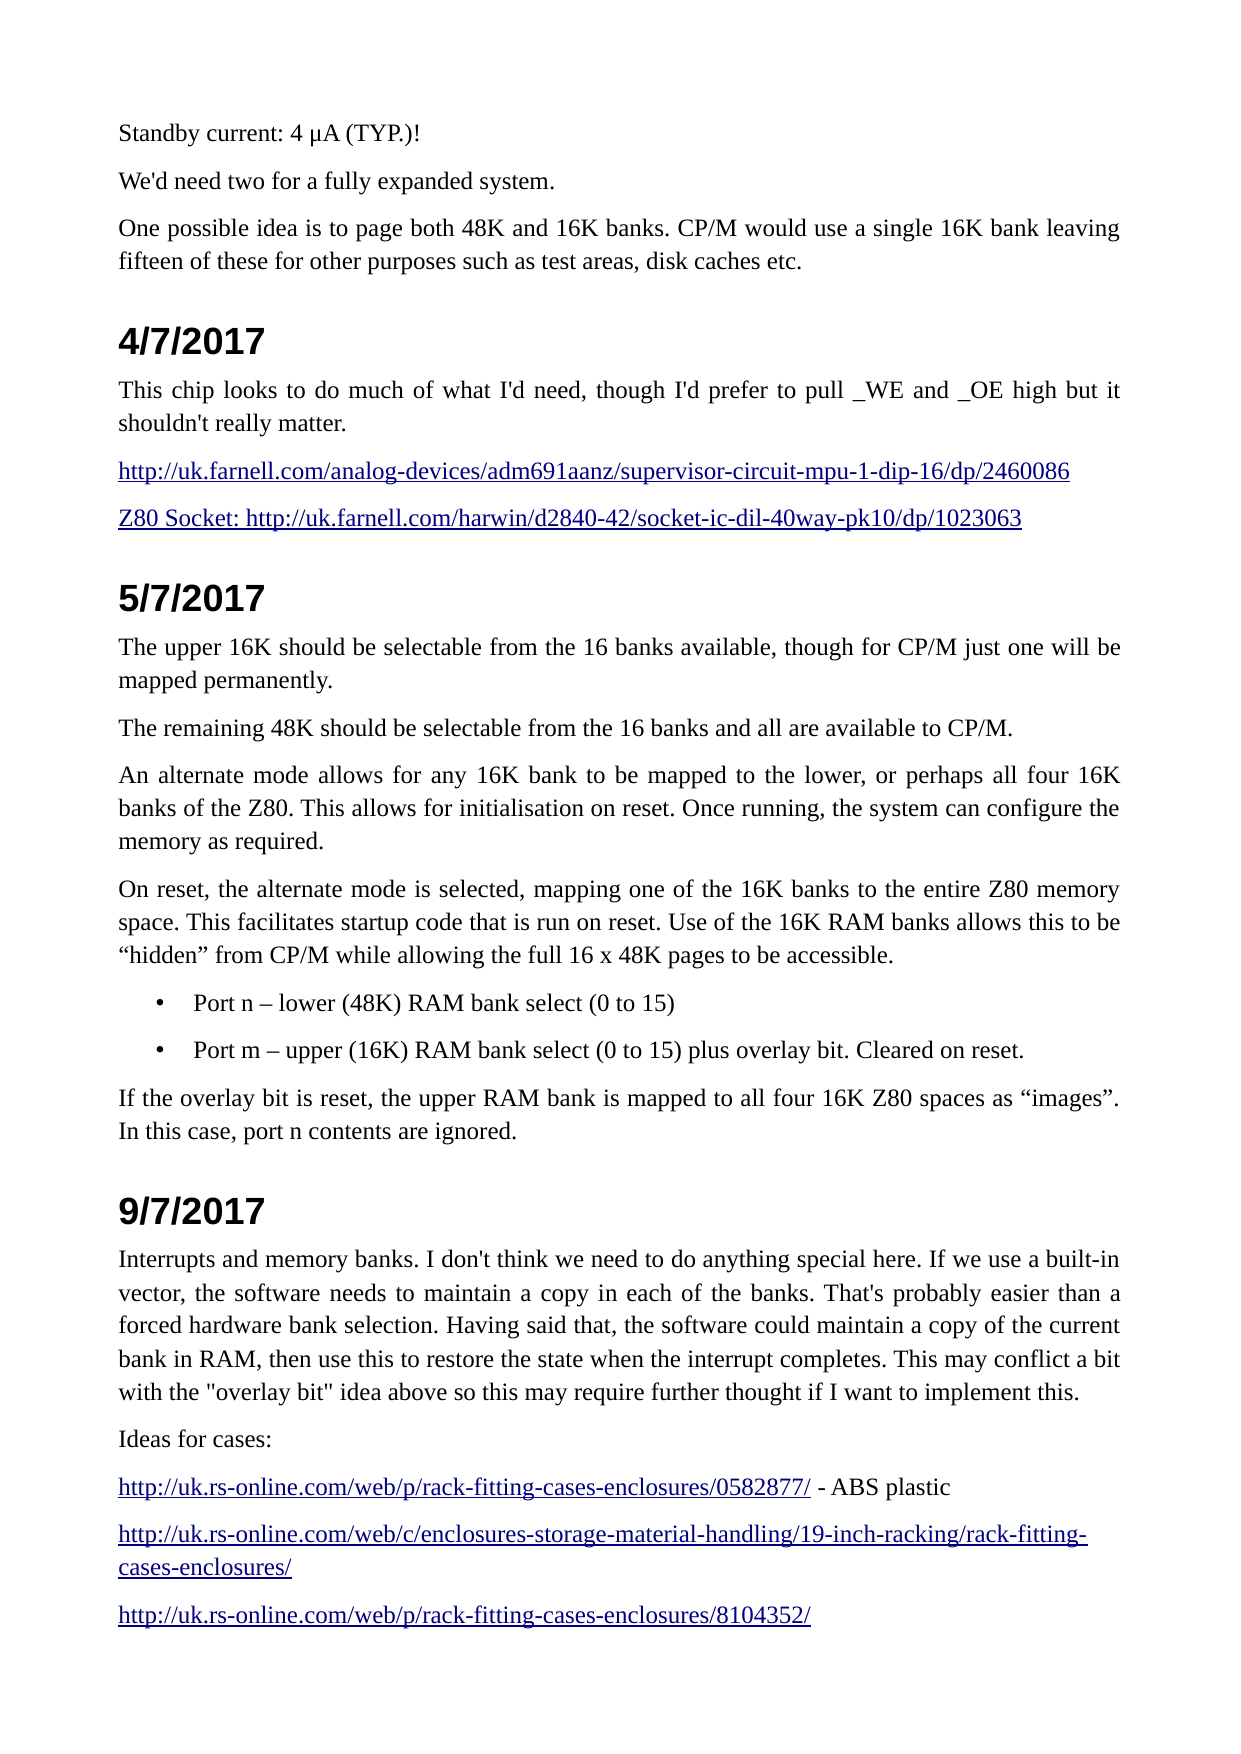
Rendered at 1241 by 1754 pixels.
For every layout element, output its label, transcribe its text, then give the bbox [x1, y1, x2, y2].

text http://uk.rs-online.com/web/c/enclosures-storage-material-handling/19-inch-racking/rack-fitting-cases-enclosures/ [118, 1519, 1122, 1581]
text The upper 16K should be selectable from the 16 banks available, though for CP/M just one will be mapped permanently. [118, 632, 1122, 694]
text We'd need two for a fully expanded system. [118, 166, 1122, 194]
list Port n – lower (48K) RAM bank select (0 to 15) [156, 988, 1122, 1016]
subtitle 4/7/2017 [118, 319, 1122, 363]
text http://uk.rs-online.com/web/p/rack-fitting-cases-enclosures/8104352/ [118, 1600, 1122, 1629]
text This chip looks to do much of what I'd need, though I'd prefer to pull _WE and _OE high but it shouldn't really matter. [118, 375, 1122, 437]
text An alternate mode allows for any 16K bank to be mapped to the lower, or perhaps all four 16K banks of the Z80. This allows for initialisation on reset. Once running, the system can configure the memory as required. [118, 760, 1122, 855]
text One possible idea is to page both 48K and 16K banks. CP/M would use a single 16K bank leaving fifteen of these for other purposes such as test areas, disk caches etc. [118, 213, 1122, 275]
text Z80 Socket: http://uk.farnell.com/harwin/d2840-42/socket-ic-dil-40way-pk10/dp/1023063 [118, 503, 1122, 532]
text If the overlay bit is reset, the upper RAM bank is mapped to all four 16K Z80 spaces as “images”. In this case, port n contents are ignored. [118, 1083, 1122, 1144]
text http://uk.rs-online.com/web/p/rack-fitting-cases-enclosures/0582877/ - ABS plastic [118, 1472, 1122, 1501]
text Ideas for cases: [118, 1424, 1122, 1453]
text http://uk.farnell.com/analog-devices/adm691aanz/supervisor-circuit-mpu-1-dip-16/dp/2460086 [118, 456, 1122, 484]
text The remaining 48K should be selectable from the 16 banks and all are available to CP/M. [118, 713, 1122, 741]
subtitle 5/7/2017 [118, 576, 1122, 619]
subtitle 9/7/2017 [118, 1188, 1122, 1232]
list Port m – upper (16K) RAM bank select (0 to 15) plus overlay bit. Cleared on reset. [156, 1035, 1122, 1064]
text On reset, the alternate mode is selected, mapping one of the 16K banks to the entire Z80 memory space. This facilitates startup code that is run on reset. Use of the 16K RAM banks allows this to be “hidden” from CP/M while allowing the full 16 x 48K pages to be accessible. [118, 874, 1122, 969]
text Standby current: 4 μA (TYP.)! [118, 118, 1122, 147]
text Interrupts and memory banks. I don't think we need to do anything special here. If we use a built-in vector, the software needs to maintain a copy in each of the banks. That's probably easier than a forced hardware bank selection. Having said that, the software could maintain a copy of the current bank in RAM, then use this to restore the state when the interrupt completes. This may conflict a bit with the "overlay bit" idea above so this may require further thought if I want to implement this. [118, 1244, 1122, 1405]
